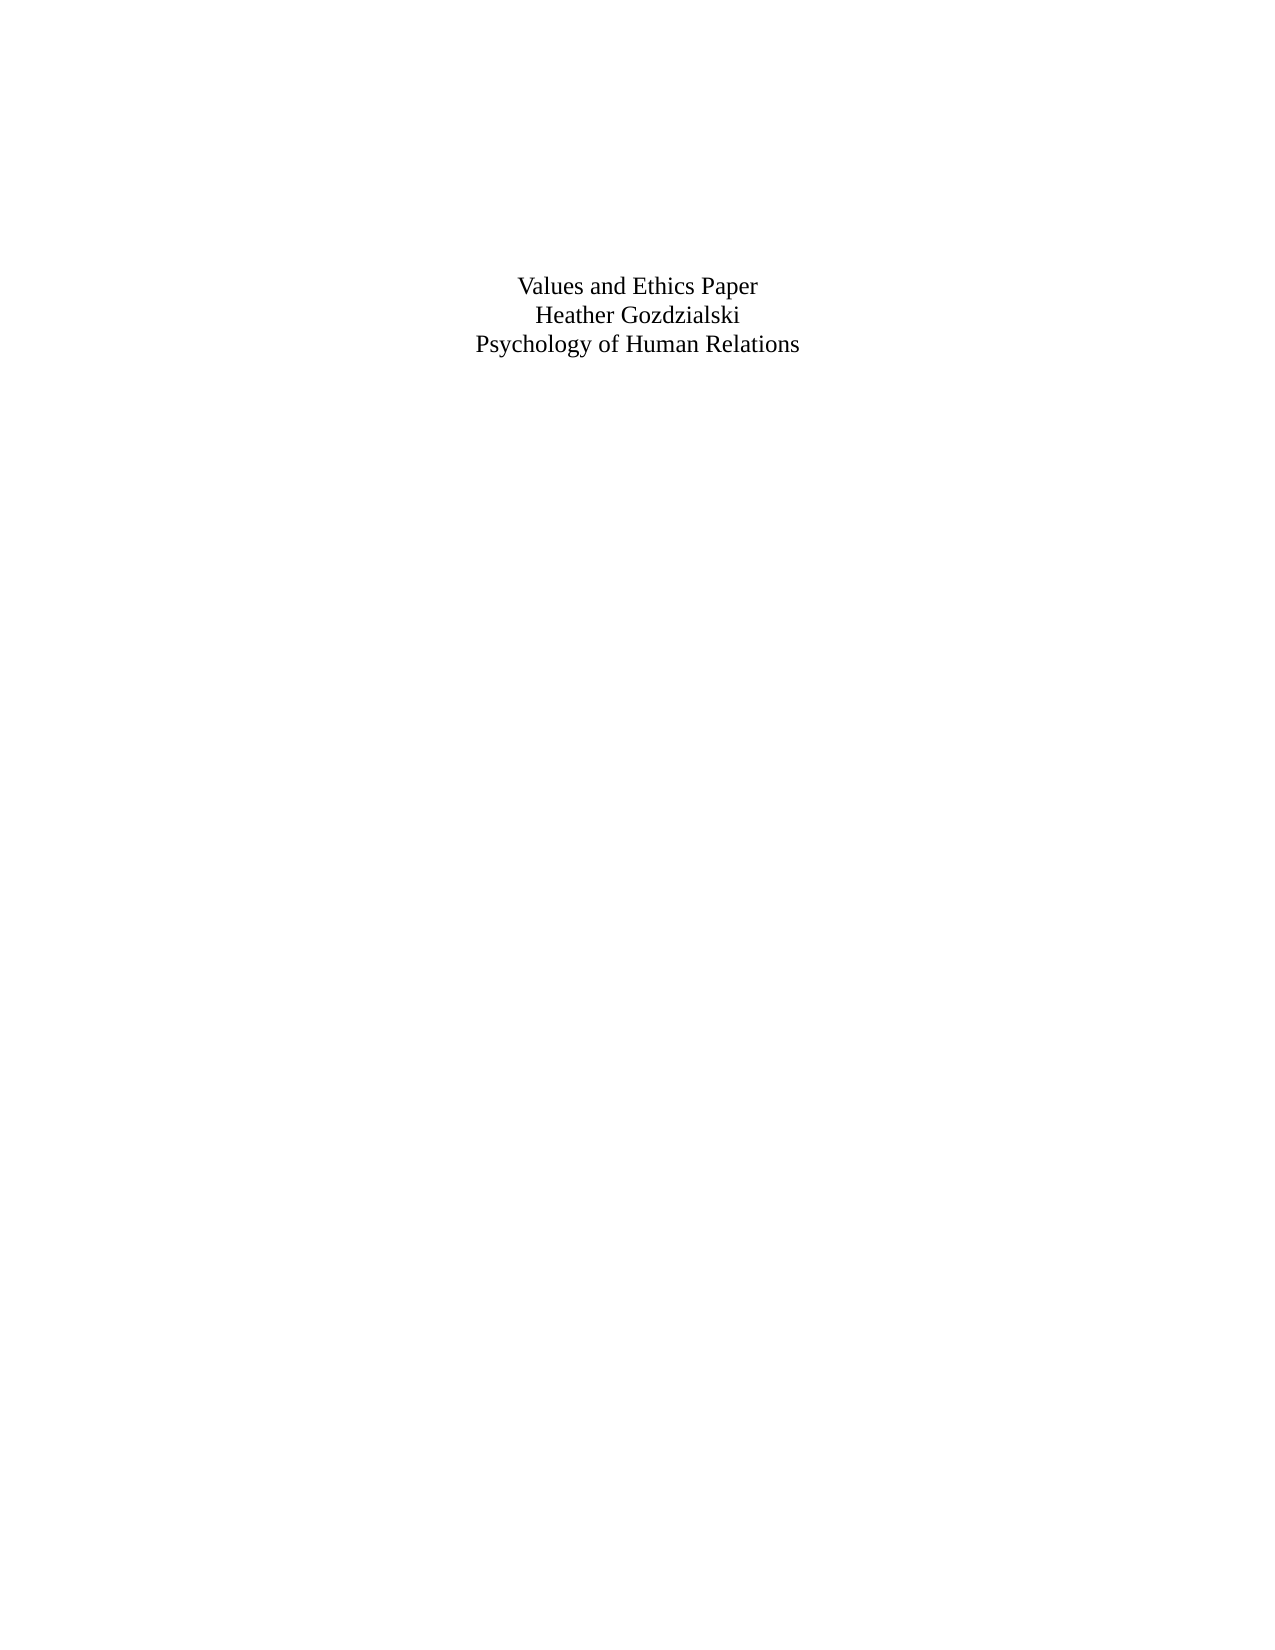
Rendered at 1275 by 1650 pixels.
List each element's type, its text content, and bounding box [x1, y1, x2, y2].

text Psychology of Human Relations [118, 329, 1157, 358]
text Values and Ethics Paper [118, 271, 1157, 300]
text Heather Gozdzialski [118, 300, 1157, 329]
